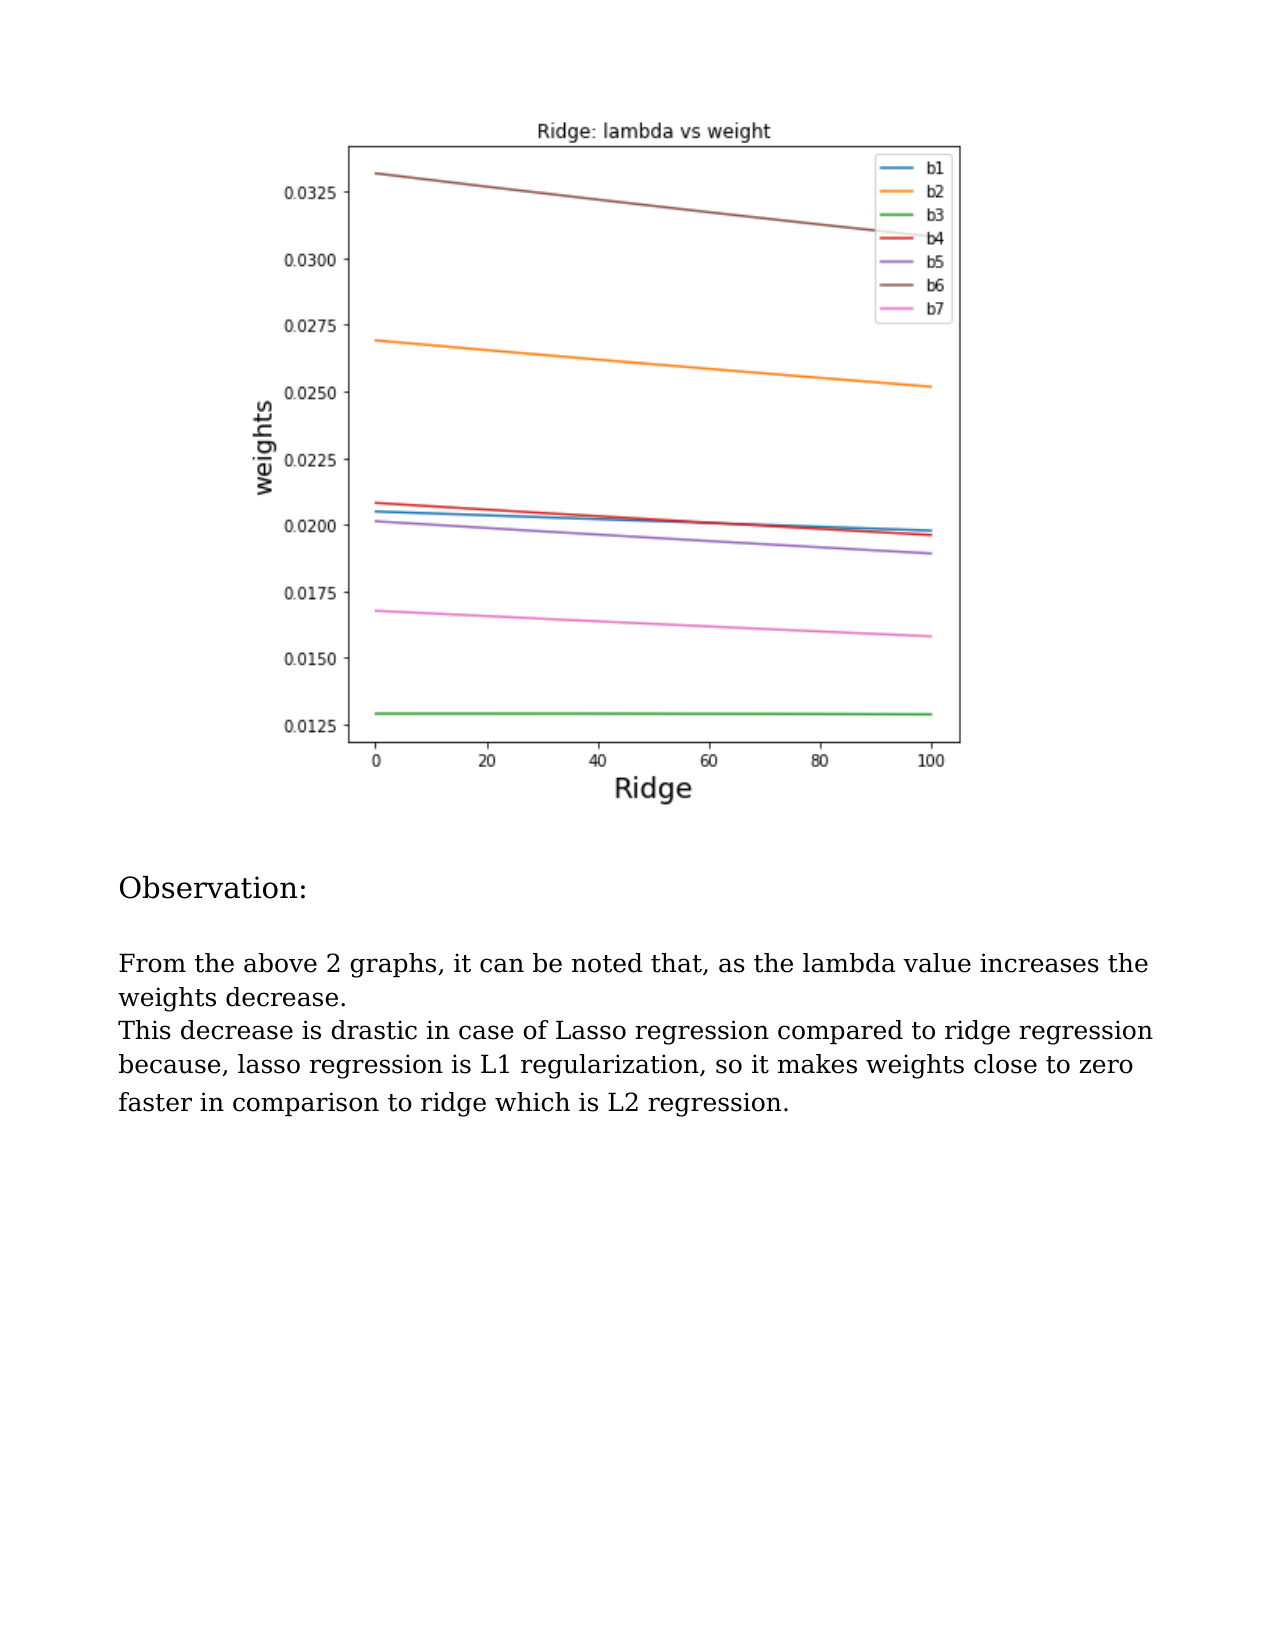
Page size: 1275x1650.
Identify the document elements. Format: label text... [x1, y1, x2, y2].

text Observation: [118, 871, 1157, 905]
picture [228, 118, 1047, 828]
text From the above 2 graphs, it can be noted that, as the lambda value increases the weights decrease. [118, 949, 1157, 1012]
text This decrease is drastic in case of Lasso regression compared to ridge regression because, lasso regression is L1 regularization, so it makes weights close to zero faster in comparison to ridge which is L2 regression. [118, 1016, 1157, 1118]
